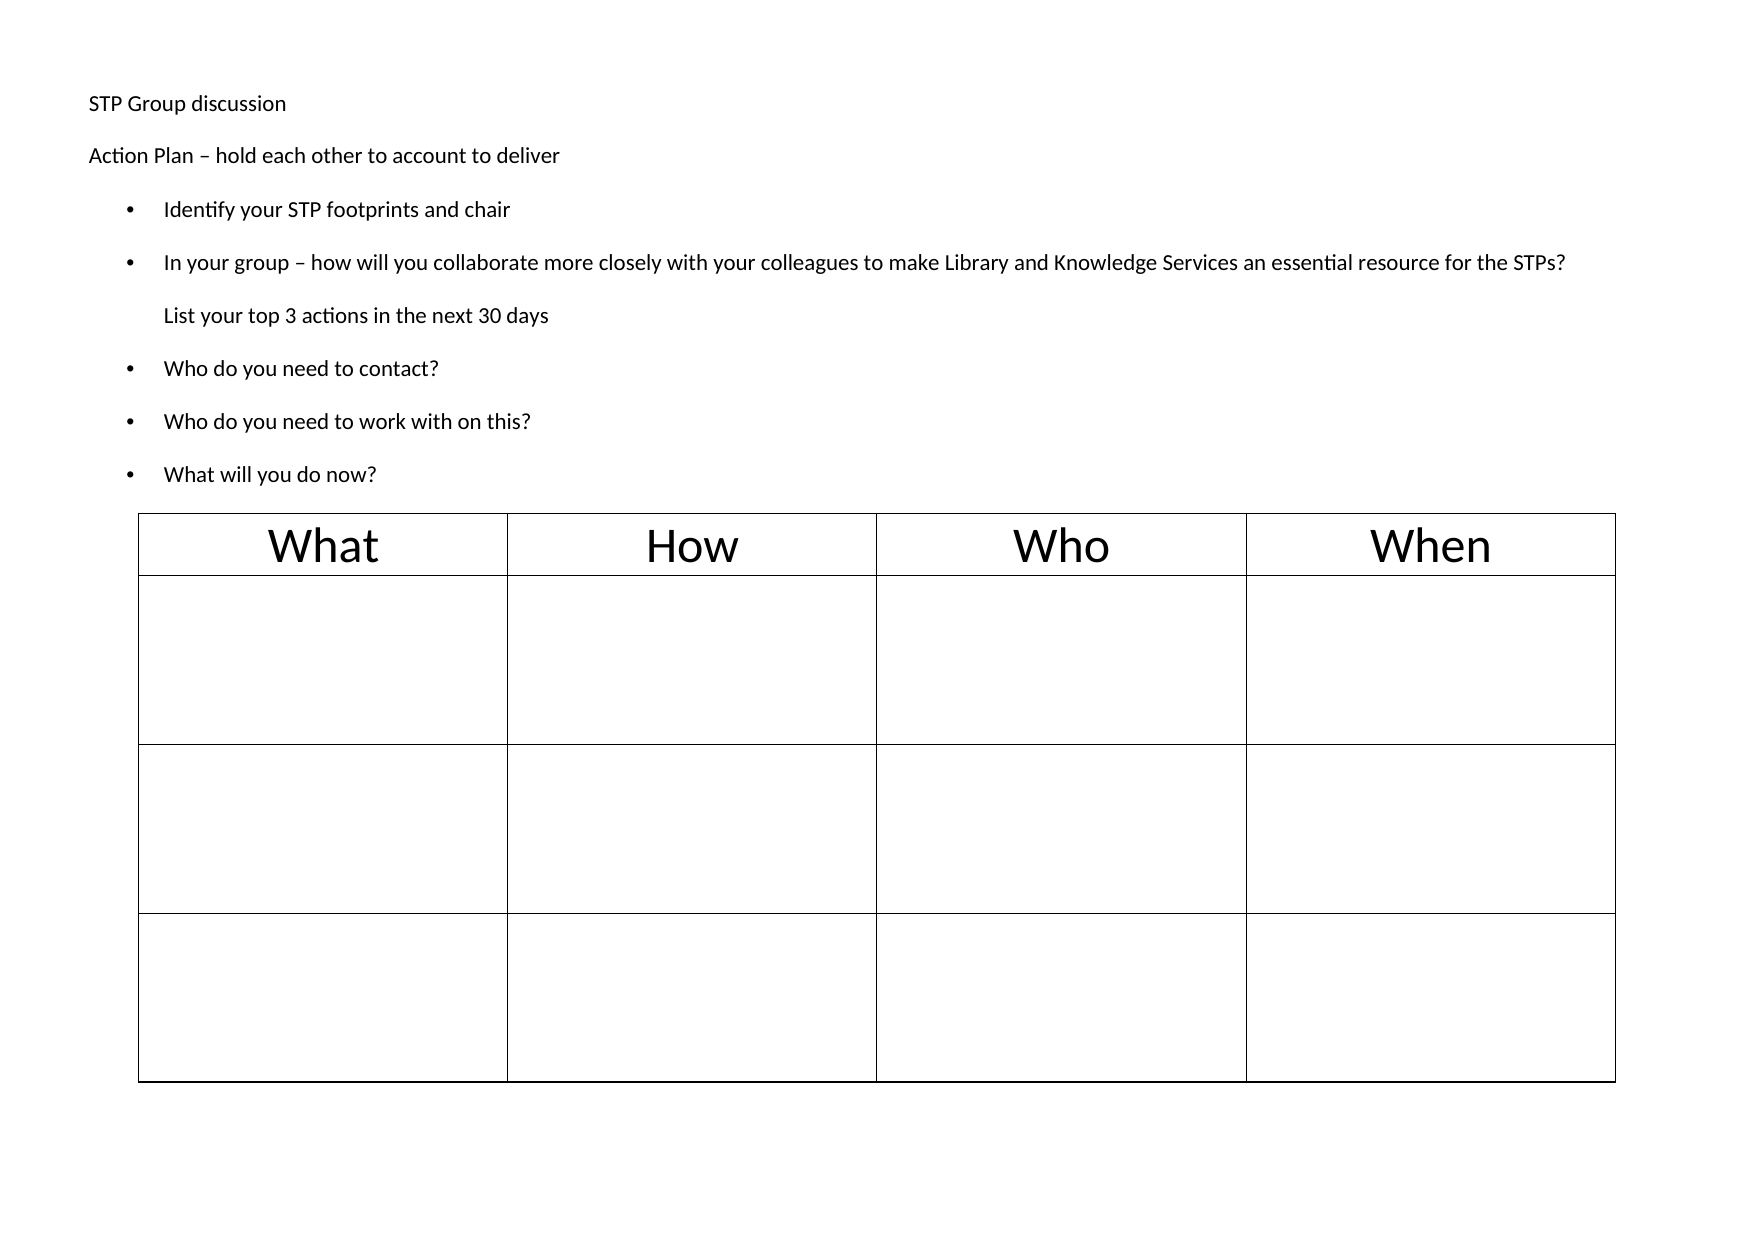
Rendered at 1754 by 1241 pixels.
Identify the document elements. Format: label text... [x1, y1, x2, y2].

table_header How [508, 514, 876, 575]
table_cell [1247, 914, 1615, 1081]
table_cell [508, 914, 876, 1081]
table_cell [877, 745, 1246, 913]
table_cell [1247, 576, 1615, 744]
table_header Who [877, 514, 1246, 575]
list Who do you need to contact? [126, 354, 1665, 382]
table_cell [139, 914, 507, 1081]
table_cell [1247, 745, 1615, 913]
table_header What [139, 514, 507, 575]
text Action Plan – hold each other to account to deliver [89, 142, 1665, 170]
table_cell [139, 576, 507, 744]
table_cell [877, 914, 1246, 1081]
list What will you do now? [126, 460, 1665, 488]
table_cell [877, 576, 1246, 744]
list Identify your STP footprints and chair [126, 195, 1665, 223]
text List your top 3 actions in the next 30 days [164, 301, 1665, 329]
list Who do you need to work with on this? [126, 407, 1665, 435]
table_header When [1247, 514, 1615, 575]
list In your group – how will you collaborate more closely with your colleagues to make Library and Knowledge Services an essential resource for the STPs? [126, 248, 1665, 276]
table_cell [139, 745, 507, 913]
text STP Group discussion [89, 89, 1665, 117]
table_cell [508, 576, 876, 744]
table_cell [508, 745, 876, 913]
